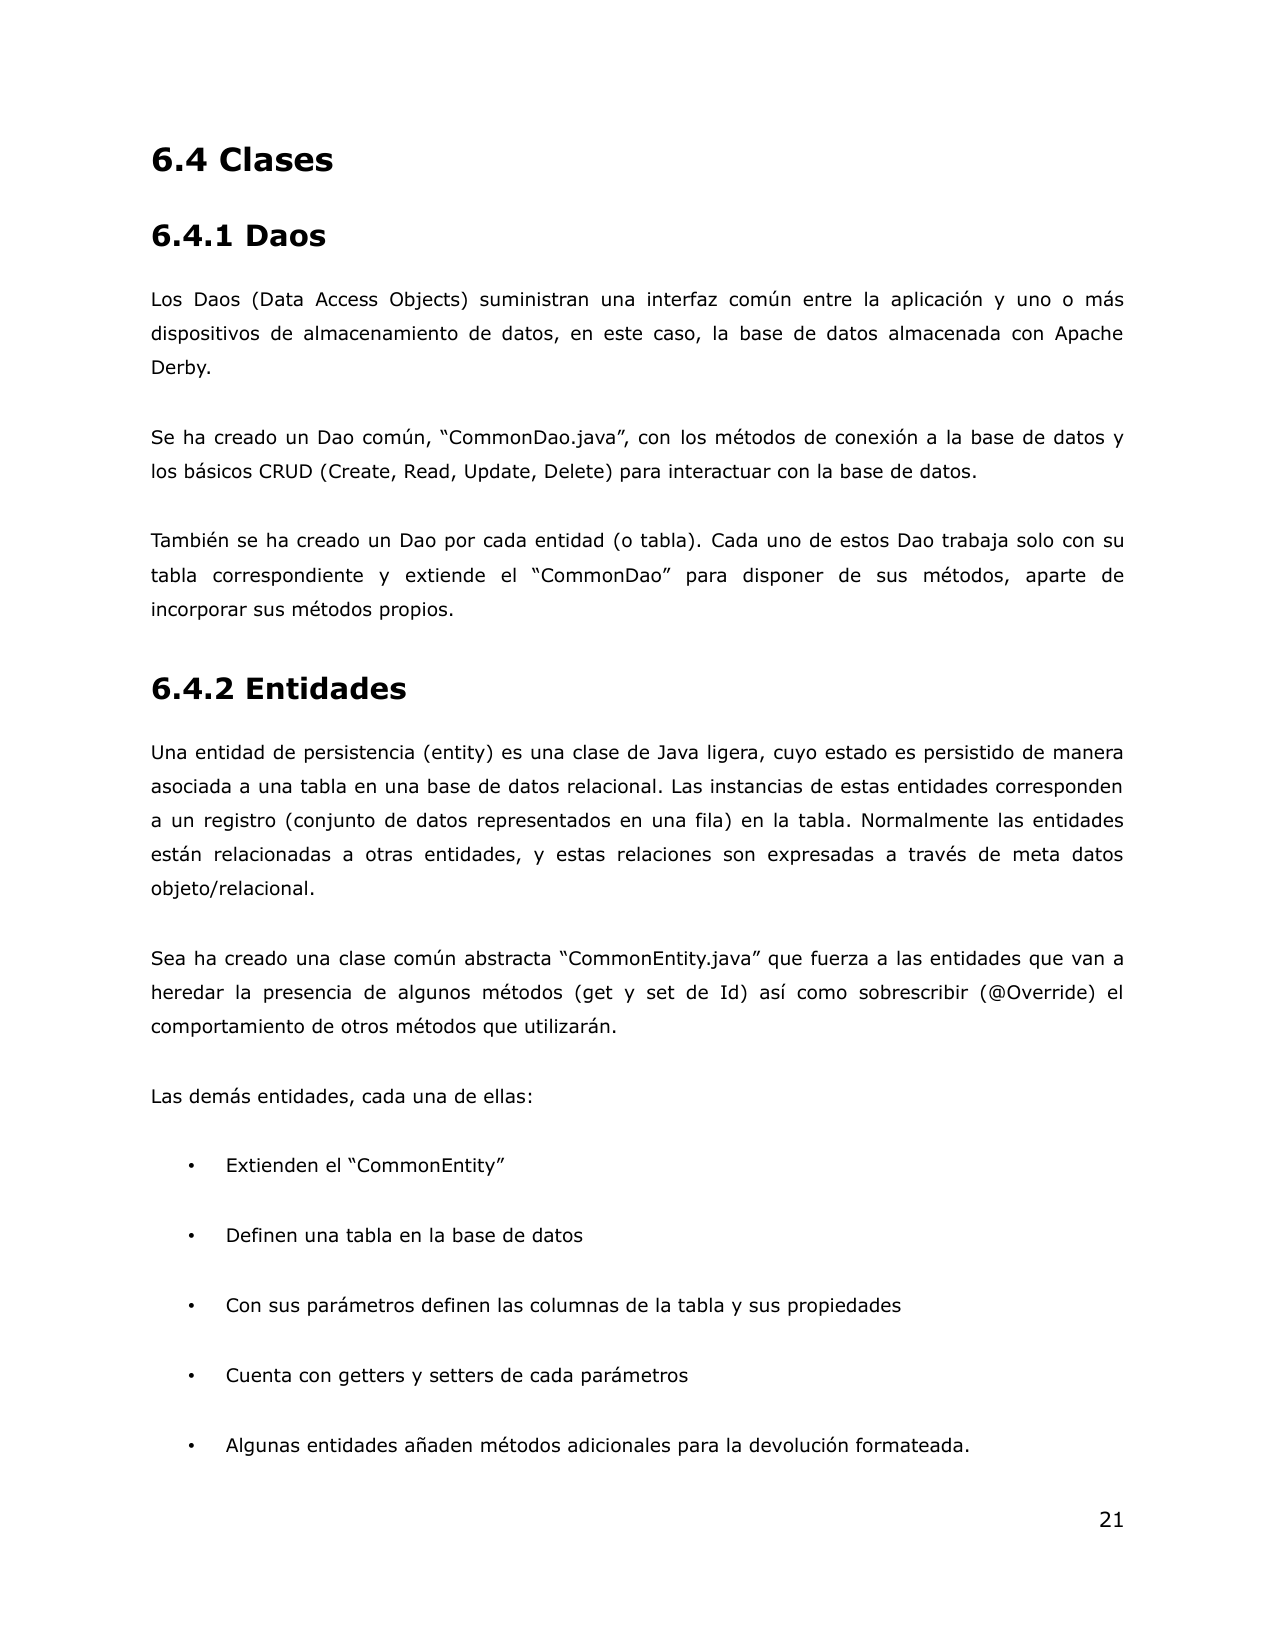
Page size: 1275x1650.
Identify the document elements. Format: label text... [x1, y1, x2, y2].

text Sea ha creado una clase común abstracta “CommonEntity.java” que fuerza a las entidades que van a heredar la presencia de algunos métodos (get y set de Id) así como sobrescribir (@Override) el comportamiento de otros métodos que utilizarán. [151, 947, 1125, 1038]
text Los Daos (Data Access Objects) suministran una interfaz común entre la aplicación y uno o más dispositivos de almacenamiento de datos, en este caso, la base de datos almacenada con Apache Derby. [151, 287, 1125, 378]
list Extienden el “CommonEntity” [188, 1154, 1125, 1177]
subtitle Daos [151, 217, 1125, 252]
list Cuenta con getters y setters de cada parámetros [188, 1363, 1125, 1386]
text Una entidad de persistencia (entity) es una clase de Java ligera, cuyo estado es persistido de manera asociada a una tabla en una base de datos relacional. Las instancias de estas entidades corresponden a un registro (conjunto de datos representados en una fila) en la tabla. Normalmente las entidades están relacionadas a otras entidades, y estas relaciones son expresadas a través de meta datos objeto/relacional. [151, 740, 1125, 900]
list Algunas entidades añaden métodos adicionales para la devolución formateada. [188, 1433, 1125, 1456]
text Las demás entidades, cada una de ellas: [151, 1084, 1125, 1107]
subtitle Entidades [151, 670, 1125, 705]
text Se ha creado un Dao común, “CommonDao.java”, con los métodos de conexión a la base de datos y los básicos CRUD (Create, Read, Update, Delete) para interactuar con la base de datos. [151, 425, 1125, 482]
text También se ha creado un Dao por cada entidad (o tabla). Cada uno de estos Dao trabaja solo con su tabla correspondiente y extiende el “CommonDao” para disponer de sus métodos, aparte de incorporar sus métodos propios. [151, 529, 1125, 620]
list Definen una tabla en la base de datos [188, 1224, 1125, 1247]
subtitle Clases [151, 139, 1125, 178]
list Con sus parámetros definen las columnas de la tabla y sus propiedades [188, 1294, 1125, 1317]
